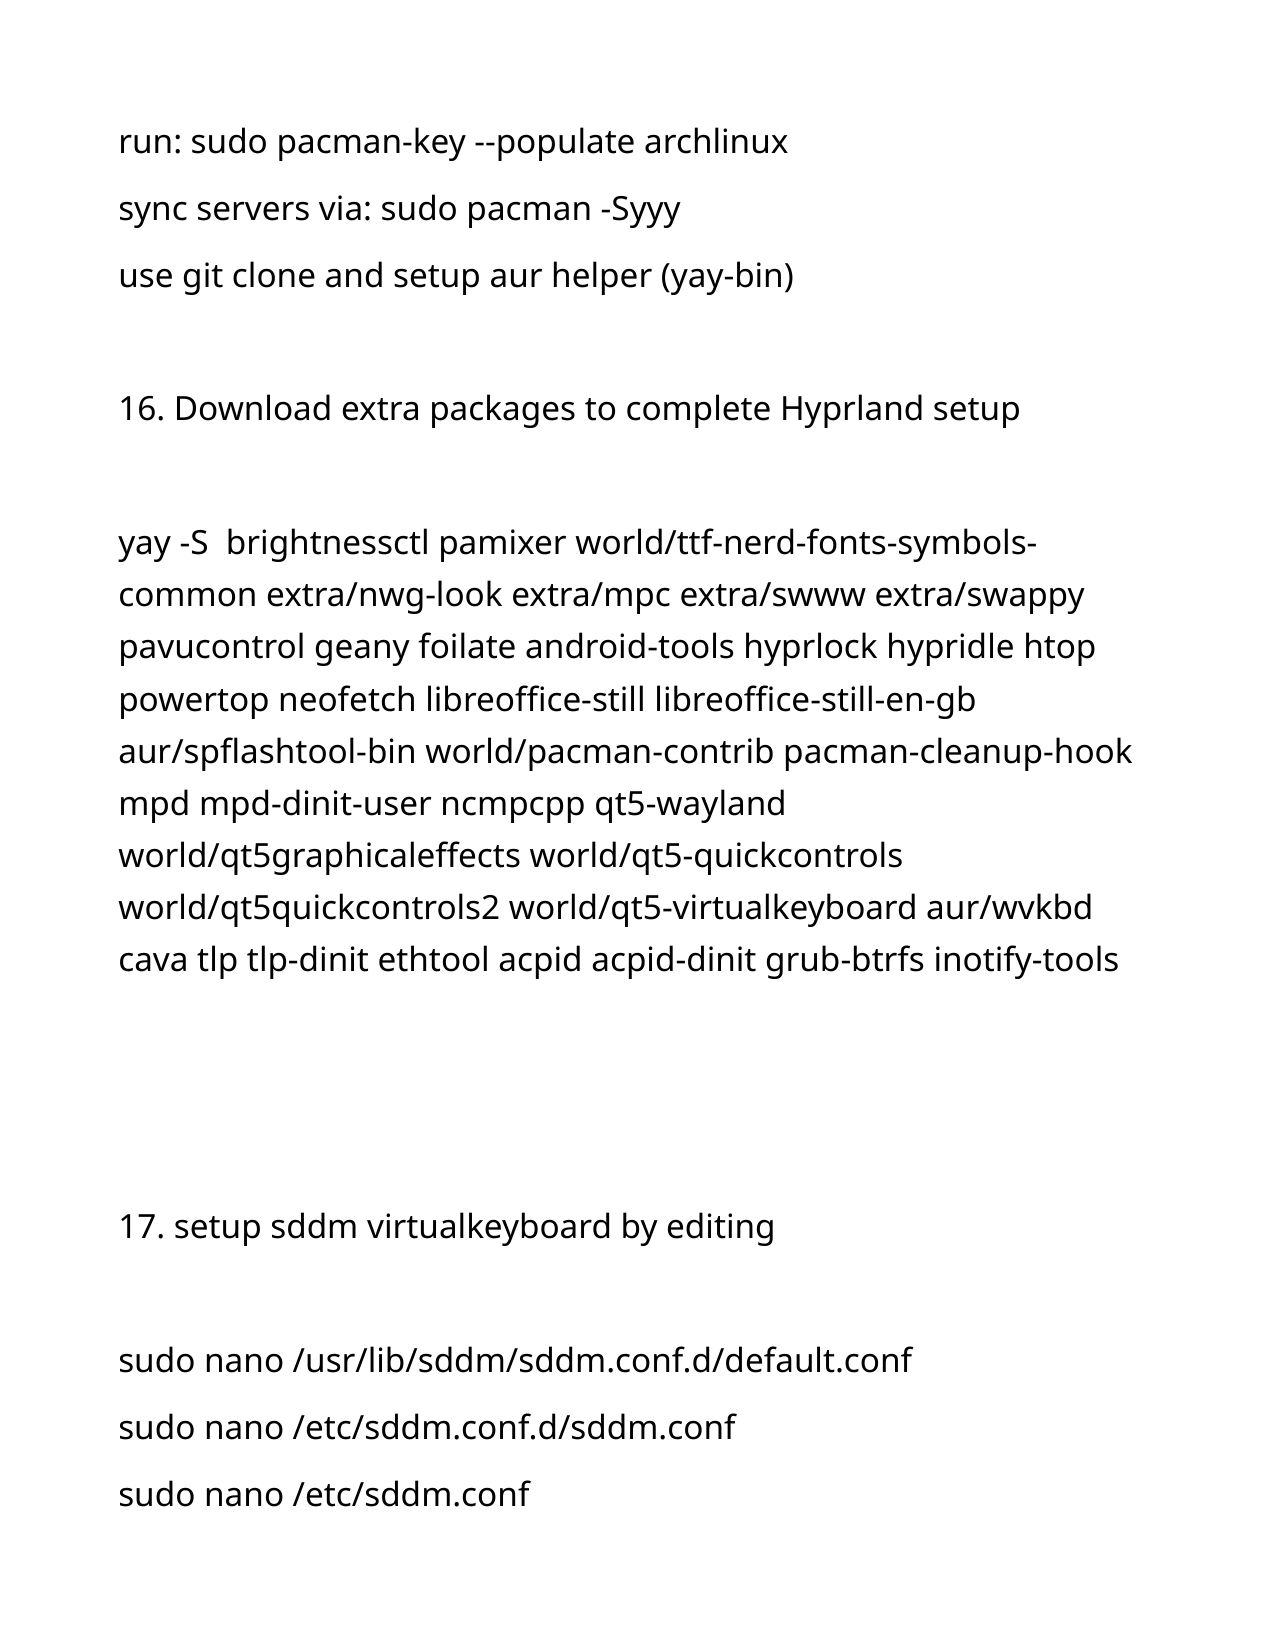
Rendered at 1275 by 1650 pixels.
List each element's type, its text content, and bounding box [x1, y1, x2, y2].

text yay -S brightnessctl pamixer world/ttf-nerd-fonts-symbols-common extra/nwg-look extra/mpc extra/swww extra/swappy pavucontrol geany foilate android-tools hyprlock hypridle htop powertop neofetch libreoffice-still libreoffice-still-en-gb aur/spflashtool-bin world/pacman-contrib pacman-cleanup-hook mpd mpd-dinit-user ncmpcpp qt5-wayland world/qt5graphicaleffects world/qt5-quickcontrols world/qt5quickcontrols2 world/qt5-virtualkeyboard aur/wvkbd cava tlp tlp-dinit ethtool acpid acpid-dinit grub-btrfs inotify-tools [118, 519, 1157, 982]
text 16. Download extra packages to complete Hyprland setup [118, 385, 1157, 431]
text sudo nano /etc/sddm.conf [118, 1470, 1157, 1516]
text sudo nano /etc/sddm.conf.d/sddm.conf [118, 1404, 1157, 1449]
text 17. setup sddm virtualkeyboard by editing [118, 1203, 1157, 1249]
text sudo nano /usr/lib/sddm/sddm.conf.d/default.conf [118, 1337, 1157, 1382]
text run: sudo pacman-key --populate archlinux [118, 118, 1157, 163]
text use git clone and setup aur helper (yay-bin) [118, 252, 1157, 297]
text sync servers via: sudo pacman -Syyy [118, 185, 1157, 230]
